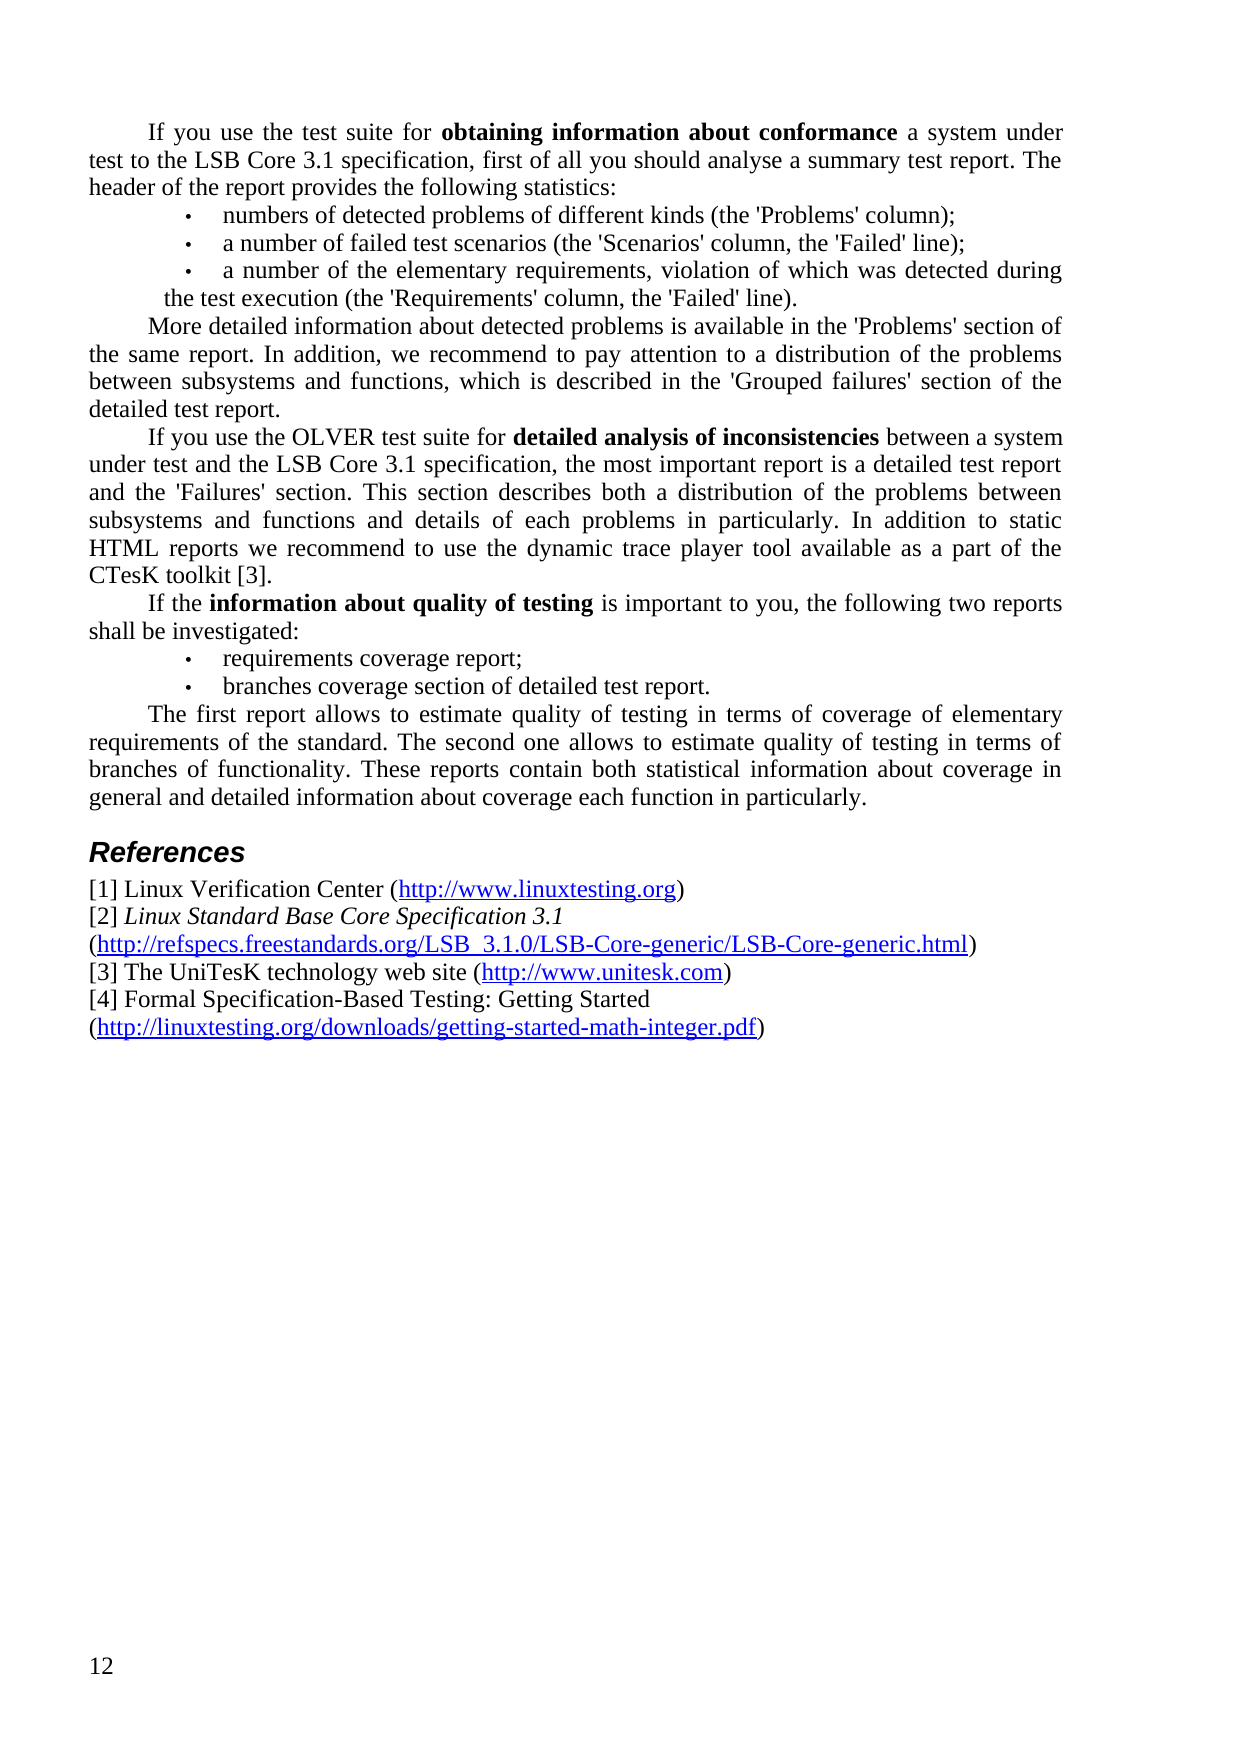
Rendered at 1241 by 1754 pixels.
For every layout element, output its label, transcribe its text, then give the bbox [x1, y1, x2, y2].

text [4] Formal Specification-Based Testing: Getting Started (http://linuxtesting.org/downloads/getting-started-math-integer.pdf) [88, 986, 1063, 1041]
list a number of the elementary requirements, violation of which was detected during the test execution (the 'Requirements' column, the 'Failed' line). [126, 257, 1063, 312]
list requirements coverage report; [126, 644, 1063, 672]
text [1] Linux Verification Center (http://www.linuxtesting.org) [88, 875, 1063, 902]
list branches coverage section of detailed test report. [126, 672, 1063, 700]
text If you use the OLVER test suite for detailed analysis of inconsistencies between a system under test and the LSB Core 3.1 specification, the most important report is a detailed test report and the 'Failures' section. This section describes both a distribution of the problems between subsystems and functions and details of each problems in particularly. In addition to static HTML reports we recommend to use the dynamic trace player tool available as a part of the CTesK toolkit [3]. [88, 423, 1063, 589]
text [3] The UniTesK technology web site (http://www.unitesk.com) [88, 958, 1063, 986]
text More detailed information about detected problems is available in the 'Problems' section of the same report. In addition, we recommend to pay attention to a distribution of the problems between subsystems and functions, which is described in the 'Grouped failures' section of the detailed test report. [88, 312, 1063, 423]
text If the information about quality of testing is important to you, the following two reports shall be investigated: [88, 589, 1063, 644]
text If you use the test suite for obtaining information about conformance a system under test to the LSB Core 3.1 specification, first of all you should analyse a summary test report. The header of the report provides the following statistics: [88, 118, 1063, 201]
list numbers of detected problems of different kinds (the 'Problems' column); [126, 201, 1063, 229]
text (http://refspecs.freestandards.org/LSB_3.1.0/LSB-Core-generic/LSB-Core-generic.html) [88, 930, 1063, 958]
subtitle References [88, 836, 1063, 868]
text [2] Linux Standard Base Core Specification 3.1 [88, 902, 1063, 930]
text The first report allows to estimate quality of testing in terms of coverage of elementary requirements of the standard. The second one allows to estimate quality of testing in terms of branches of functionality. These reports contain both statistical information about coverage in general and detailed information about coverage each function in particularly. [88, 700, 1063, 811]
list a number of failed test scenarios (the 'Scenarios' column, the 'Failed' line); [126, 229, 1063, 257]
